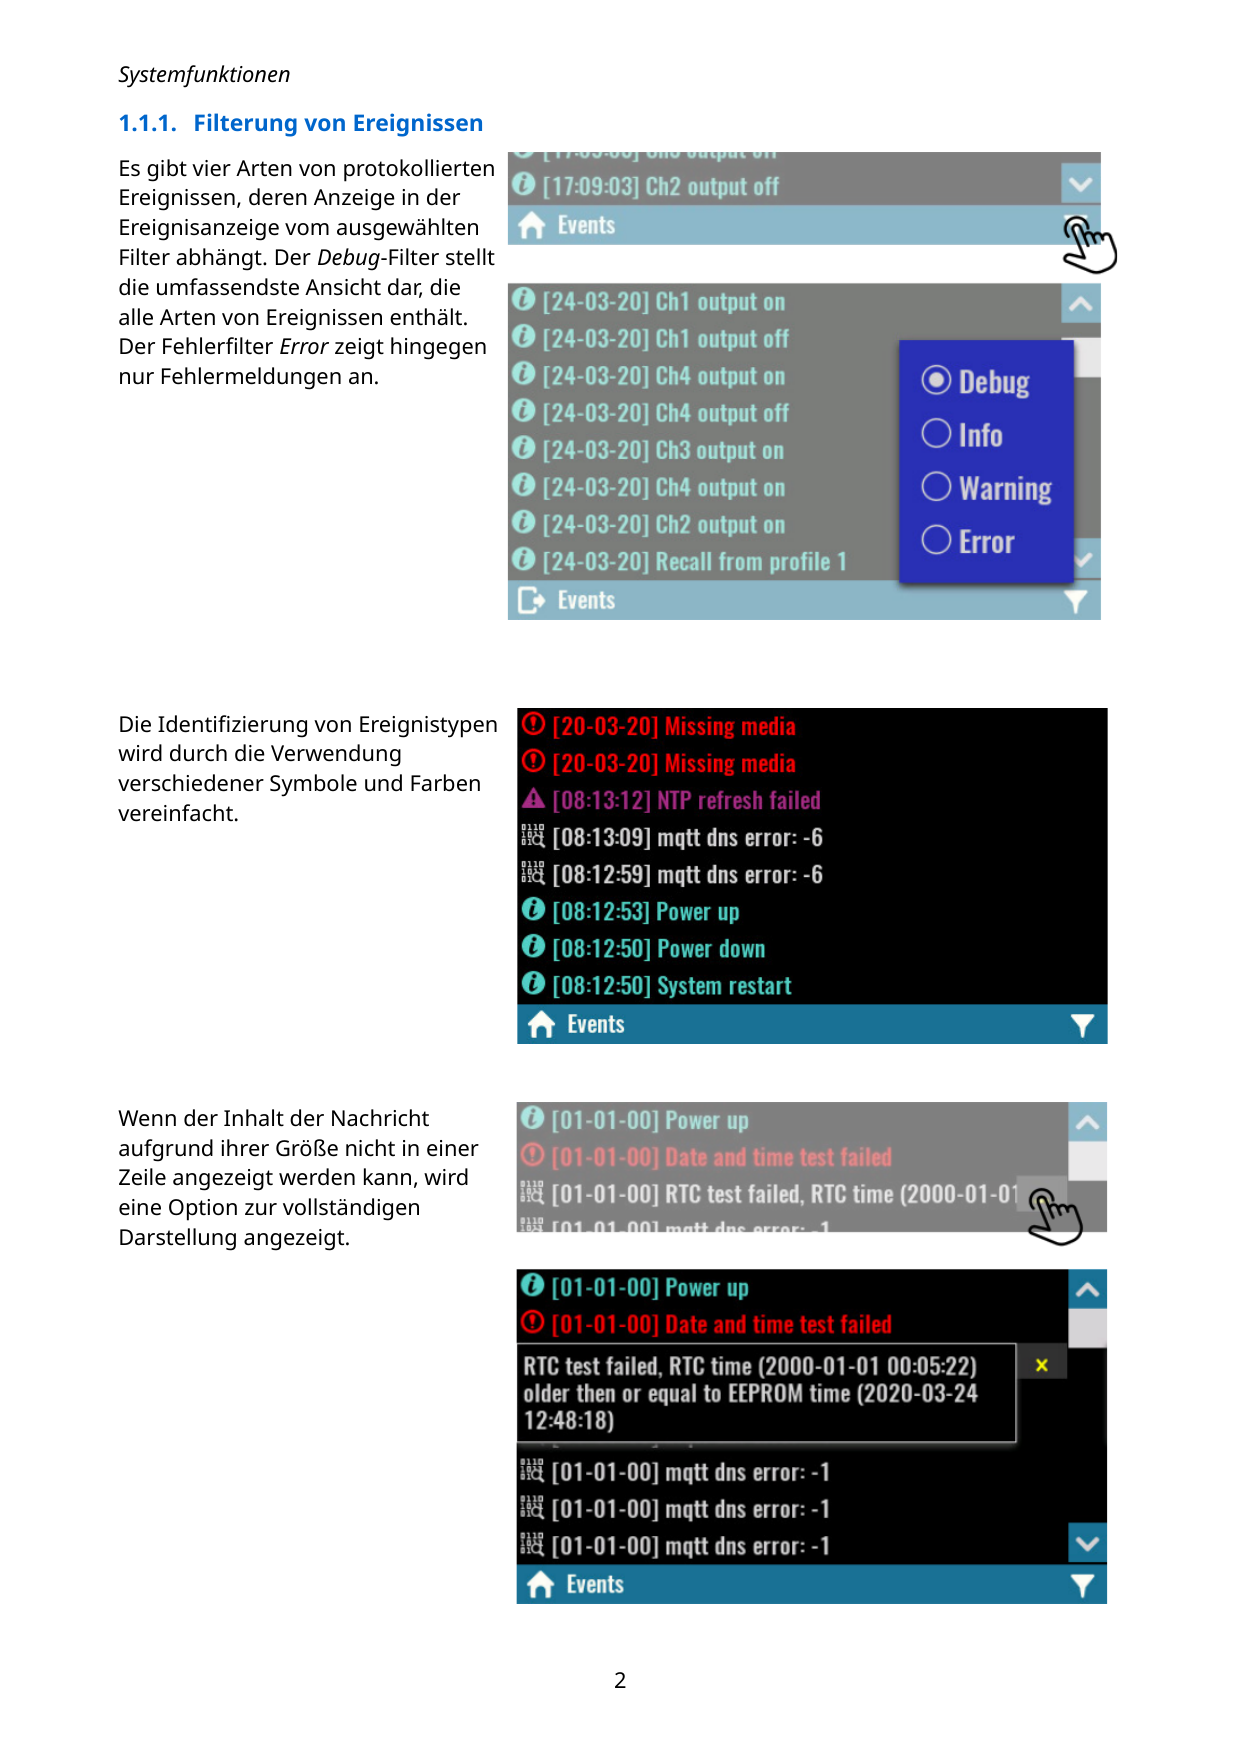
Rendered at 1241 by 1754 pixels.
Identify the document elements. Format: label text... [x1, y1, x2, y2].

table_header Die Identifizierung von Ereignistypen wird durch die Verwendung verschiedener Symbole und Farben vereinfacht. [118, 709, 502, 1073]
picture [516, 1102, 1108, 1604]
table_header [502, 709, 1123, 1073]
table_header [502, 1103, 1122, 1621]
picture [517, 708, 1108, 1044]
table_header Es gibt vier Arten von protokollierten Ereignissen, deren Anzeige in der Ereignisanzeige vom ausgewählten Filter abhängt. Der Debug-Filter stellt die umfassendste Ansicht dar, die alle Arten von Ereignissen enthält. Der Fehlerfilter Error zeigt hingegen nur Fehlermeldungen an. [118, 153, 502, 649]
table_header Wenn der Inhalt der Nachricht aufgrund ihrer Größe nicht in einer Zeile angezeigt werden kann, wird eine Option zur vollständigen Darstellung angezeigt. [118, 1103, 502, 1621]
table_header [502, 153, 1123, 649]
picture [507, 152, 1118, 620]
subtitle Filterung von Ereignissen [118, 107, 1122, 138]
